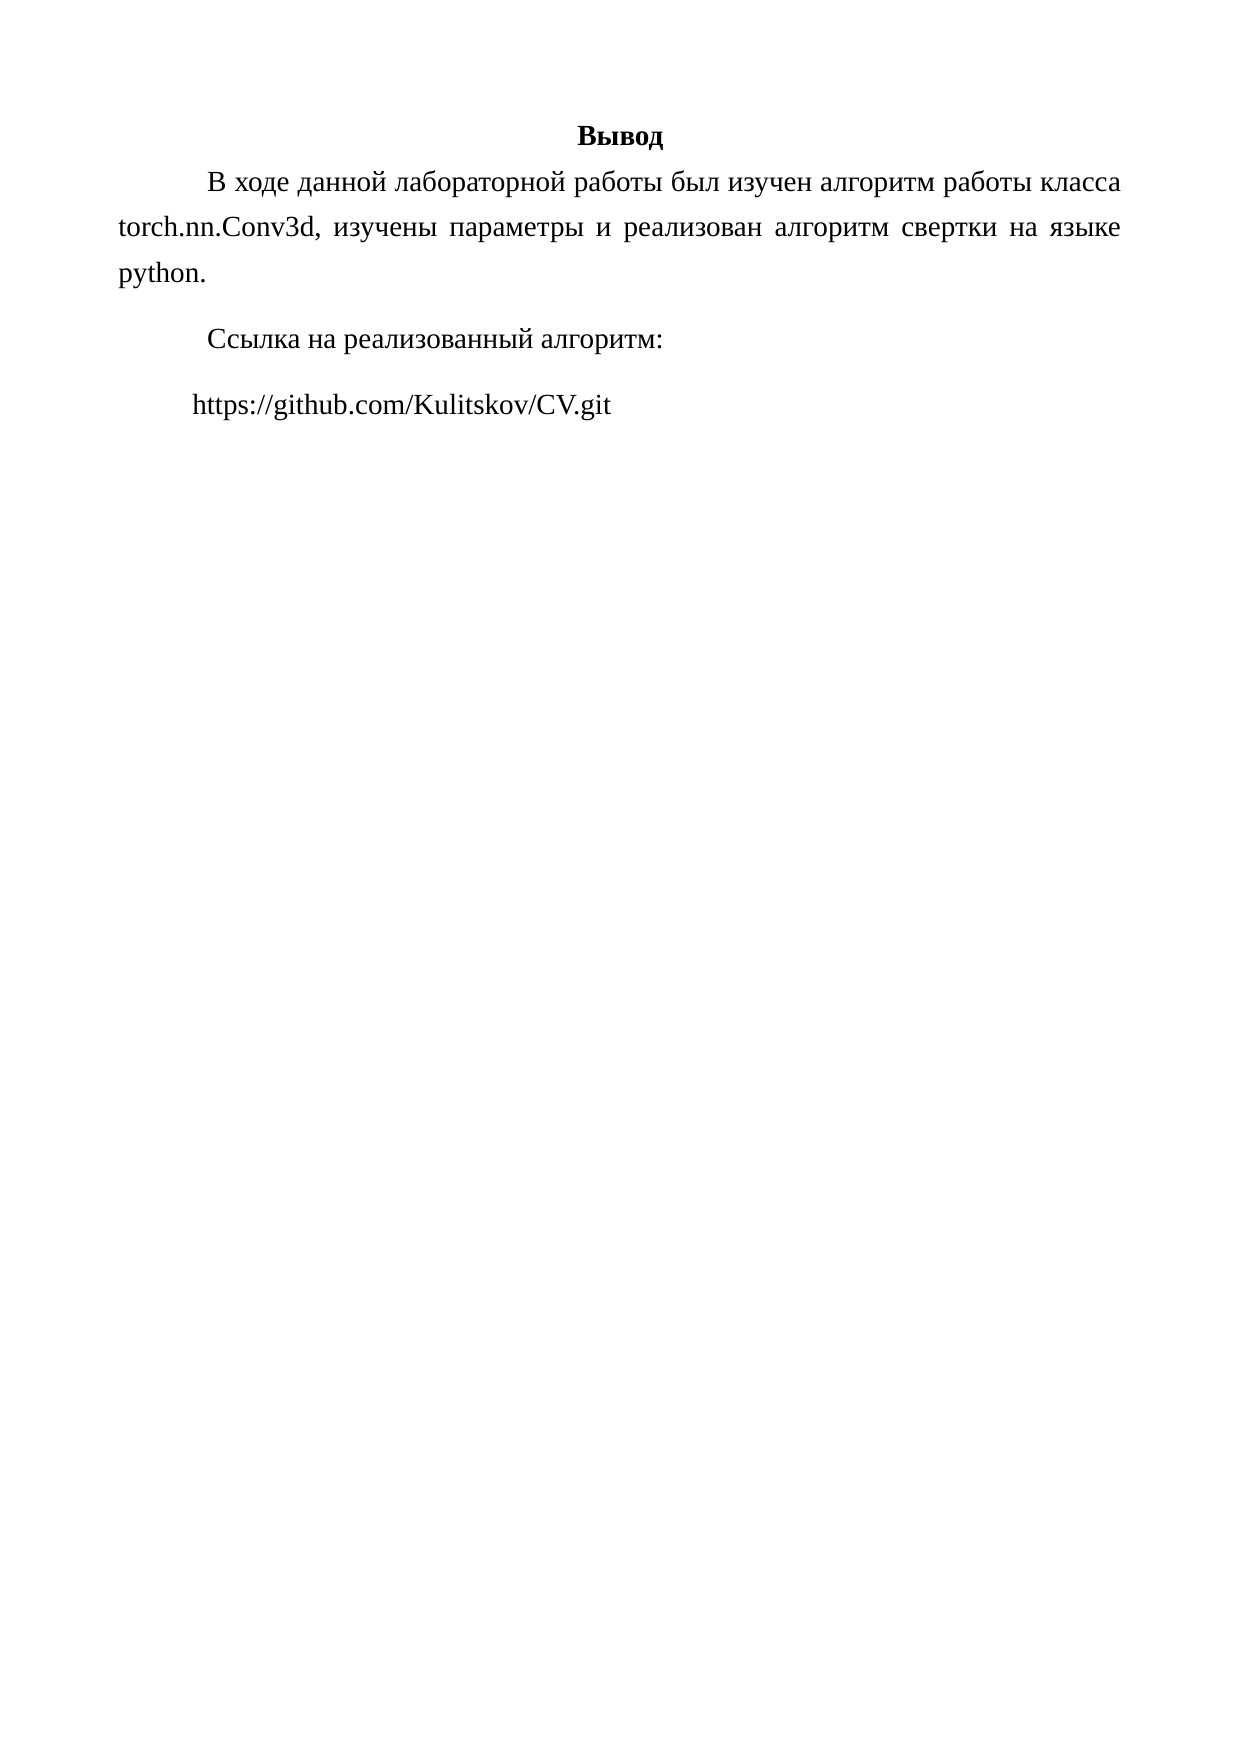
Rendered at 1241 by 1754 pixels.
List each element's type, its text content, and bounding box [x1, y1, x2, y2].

text В ходе данной лабораторной работы был изучен алгоритм работы класса torch.nn.Conv3d, изучены параметры и реализован алгоритм свертки на языке python. [118, 164, 1122, 288]
text Ссылка на реализованный алгоритм: [118, 321, 1122, 354]
text Вывод [118, 118, 1122, 152]
text https://github.com/Kulitskov/CV.git [118, 387, 1122, 454]
